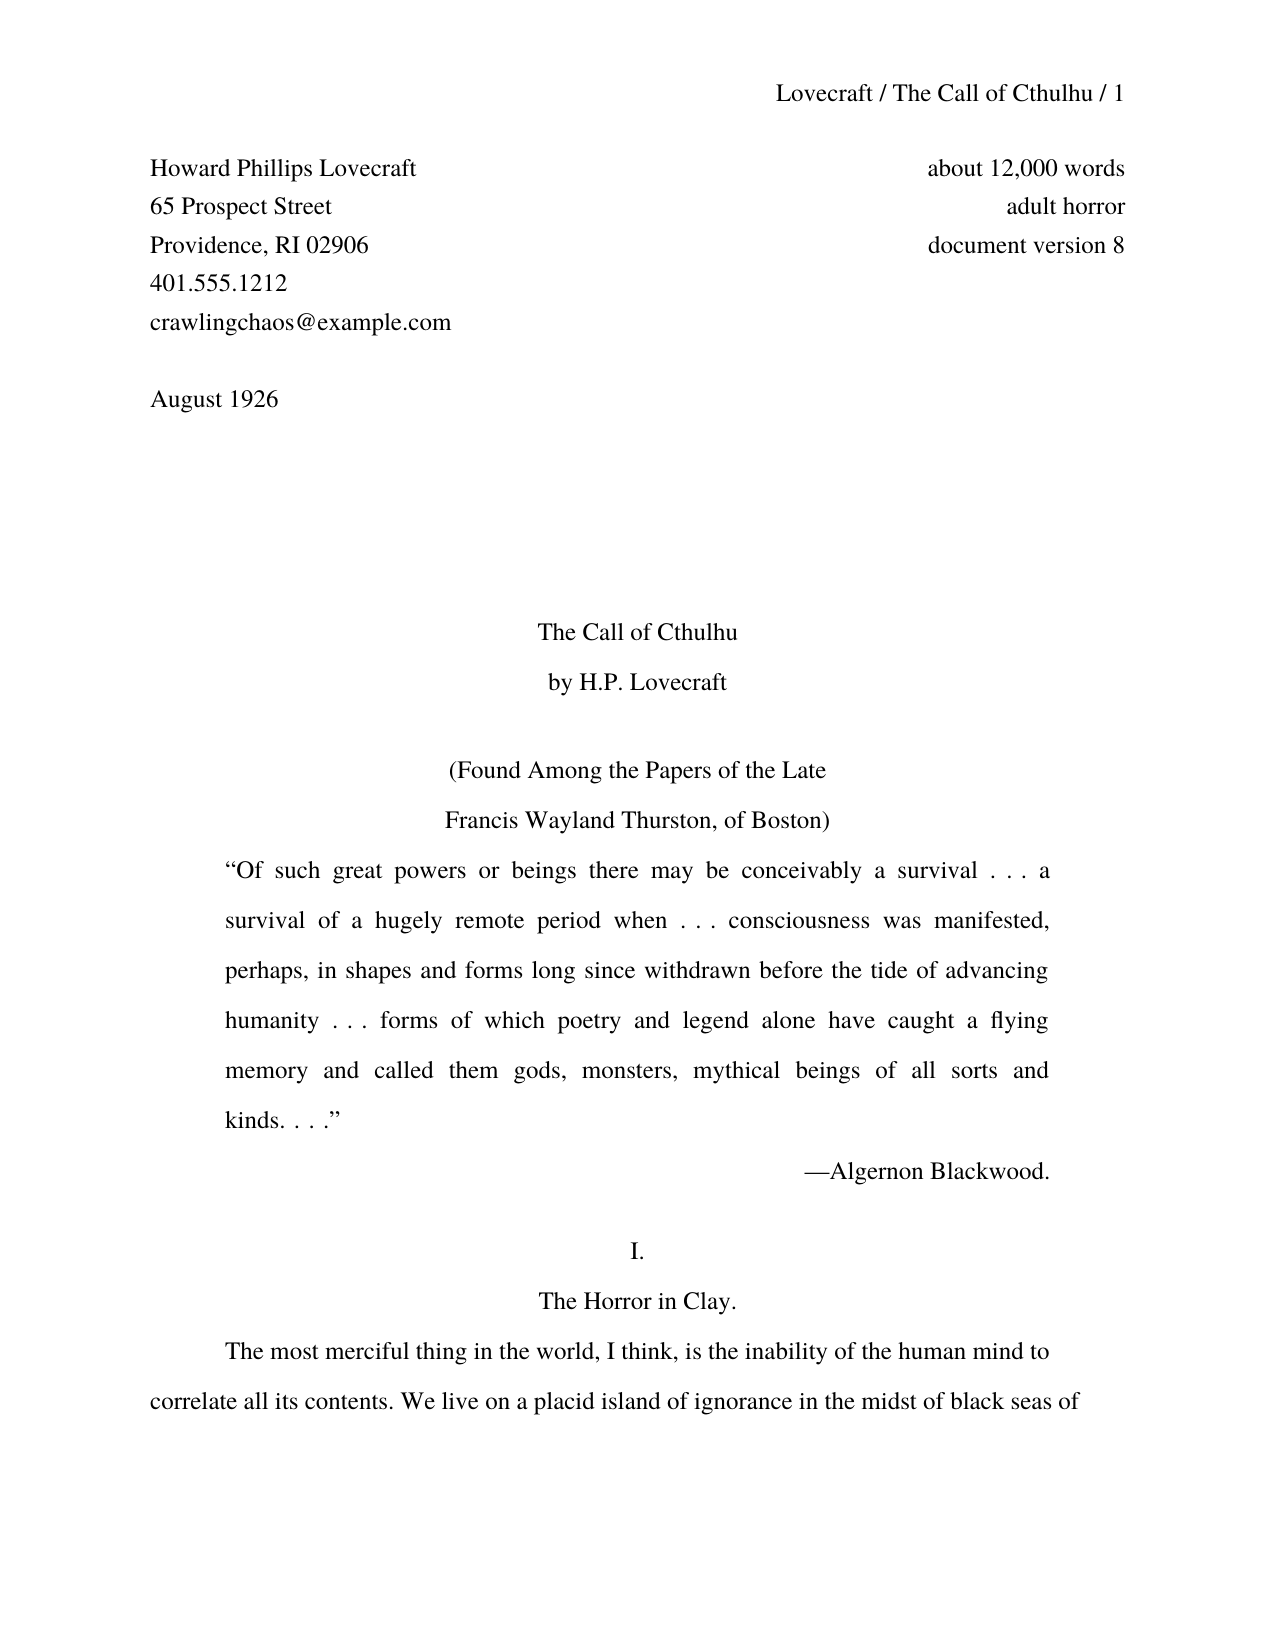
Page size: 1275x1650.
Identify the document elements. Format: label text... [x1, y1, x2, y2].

subtitle I. The Horror in Clay. [150, 1233, 1125, 1316]
table_header Howard Phillips Lovecraft 65 Prospect Street Providence, RI 02906 401.555.1212 crawlingchaos@example.com August 1926 [150, 150, 637, 414]
text by H.P. Lovecraft [150, 664, 1125, 698]
title The Call of Cthulhu [150, 614, 1125, 648]
text The most merciful thing in the world, I think, is the inability of the human mind to correlate all its contents. We live on a placid island of ignorance in the midst of black seas of [150, 1333, 1125, 1417]
text (Found Among the Papers of the Late Francis Wayland Thurston, of Boston) [225, 752, 1050, 835]
text “Of such great powers or beings there may be conceivably a survival . . . a survival of a hugely remote period when . . . consciousness was manifested, perhaps, in shapes and forms long since withdrawn before the tide of advancing humanity . . . forms of which poetry and legend alone have caught a flying memory and called them gods, monsters, mythical beings of all sorts and kinds. . . .” [225, 852, 1050, 1136]
table_header about 12,000 words adult horror document version 8 [638, 150, 1125, 414]
text —Algernon Blackwood. [225, 1153, 1050, 1186]
